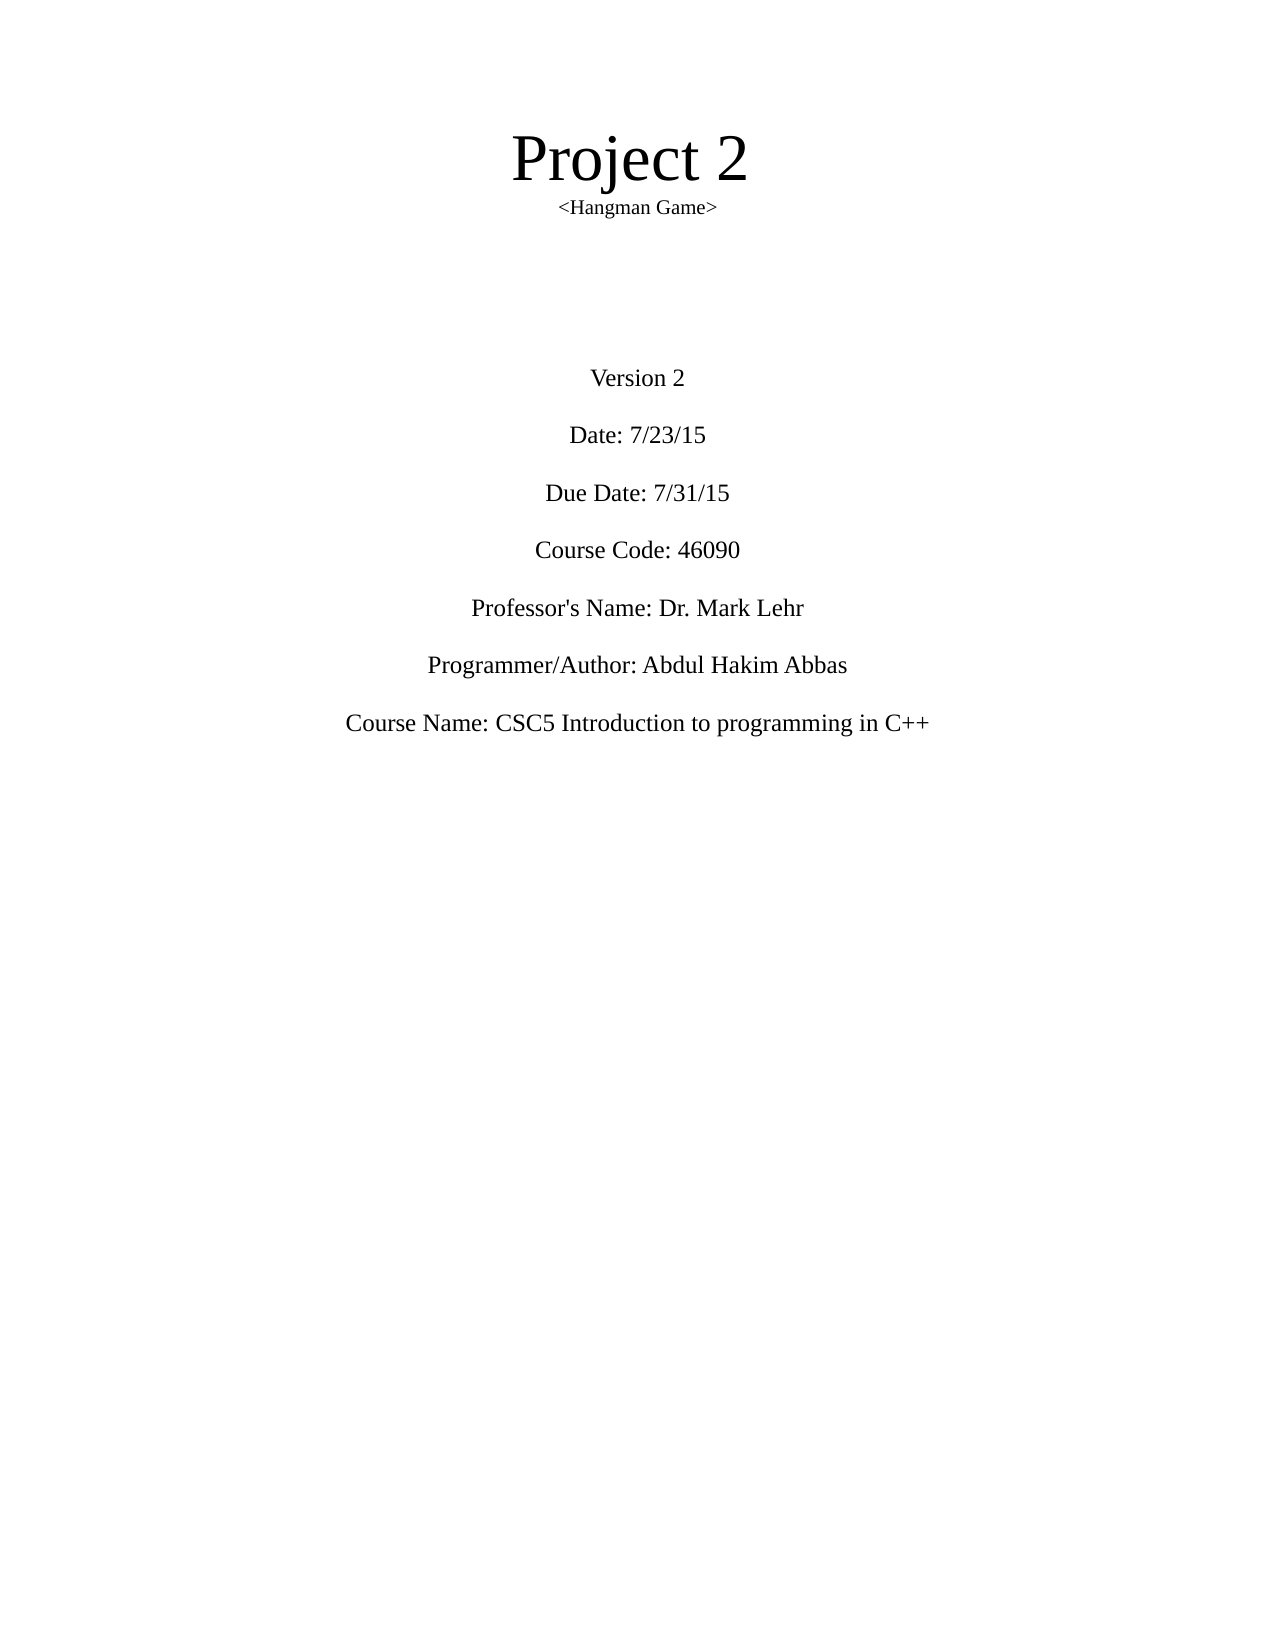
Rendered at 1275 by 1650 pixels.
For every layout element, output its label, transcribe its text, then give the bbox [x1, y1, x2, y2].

text Project 2 [118, 118, 1157, 195]
text Due Date: 7/31/15 [118, 478, 1157, 506]
text Course Code: 46090 [118, 535, 1157, 564]
text Programmer/Author: Abdul Hakim Abbas [118, 650, 1157, 679]
text Date: 7/23/15 [118, 420, 1157, 449]
text Version 2 [118, 363, 1157, 391]
text <Hangman Game> [118, 195, 1157, 219]
text Professor's Name: Dr. Mark Lehr [118, 593, 1157, 621]
text Course Name: CSC5 Introduction to programming in C++ [118, 708, 1157, 736]
